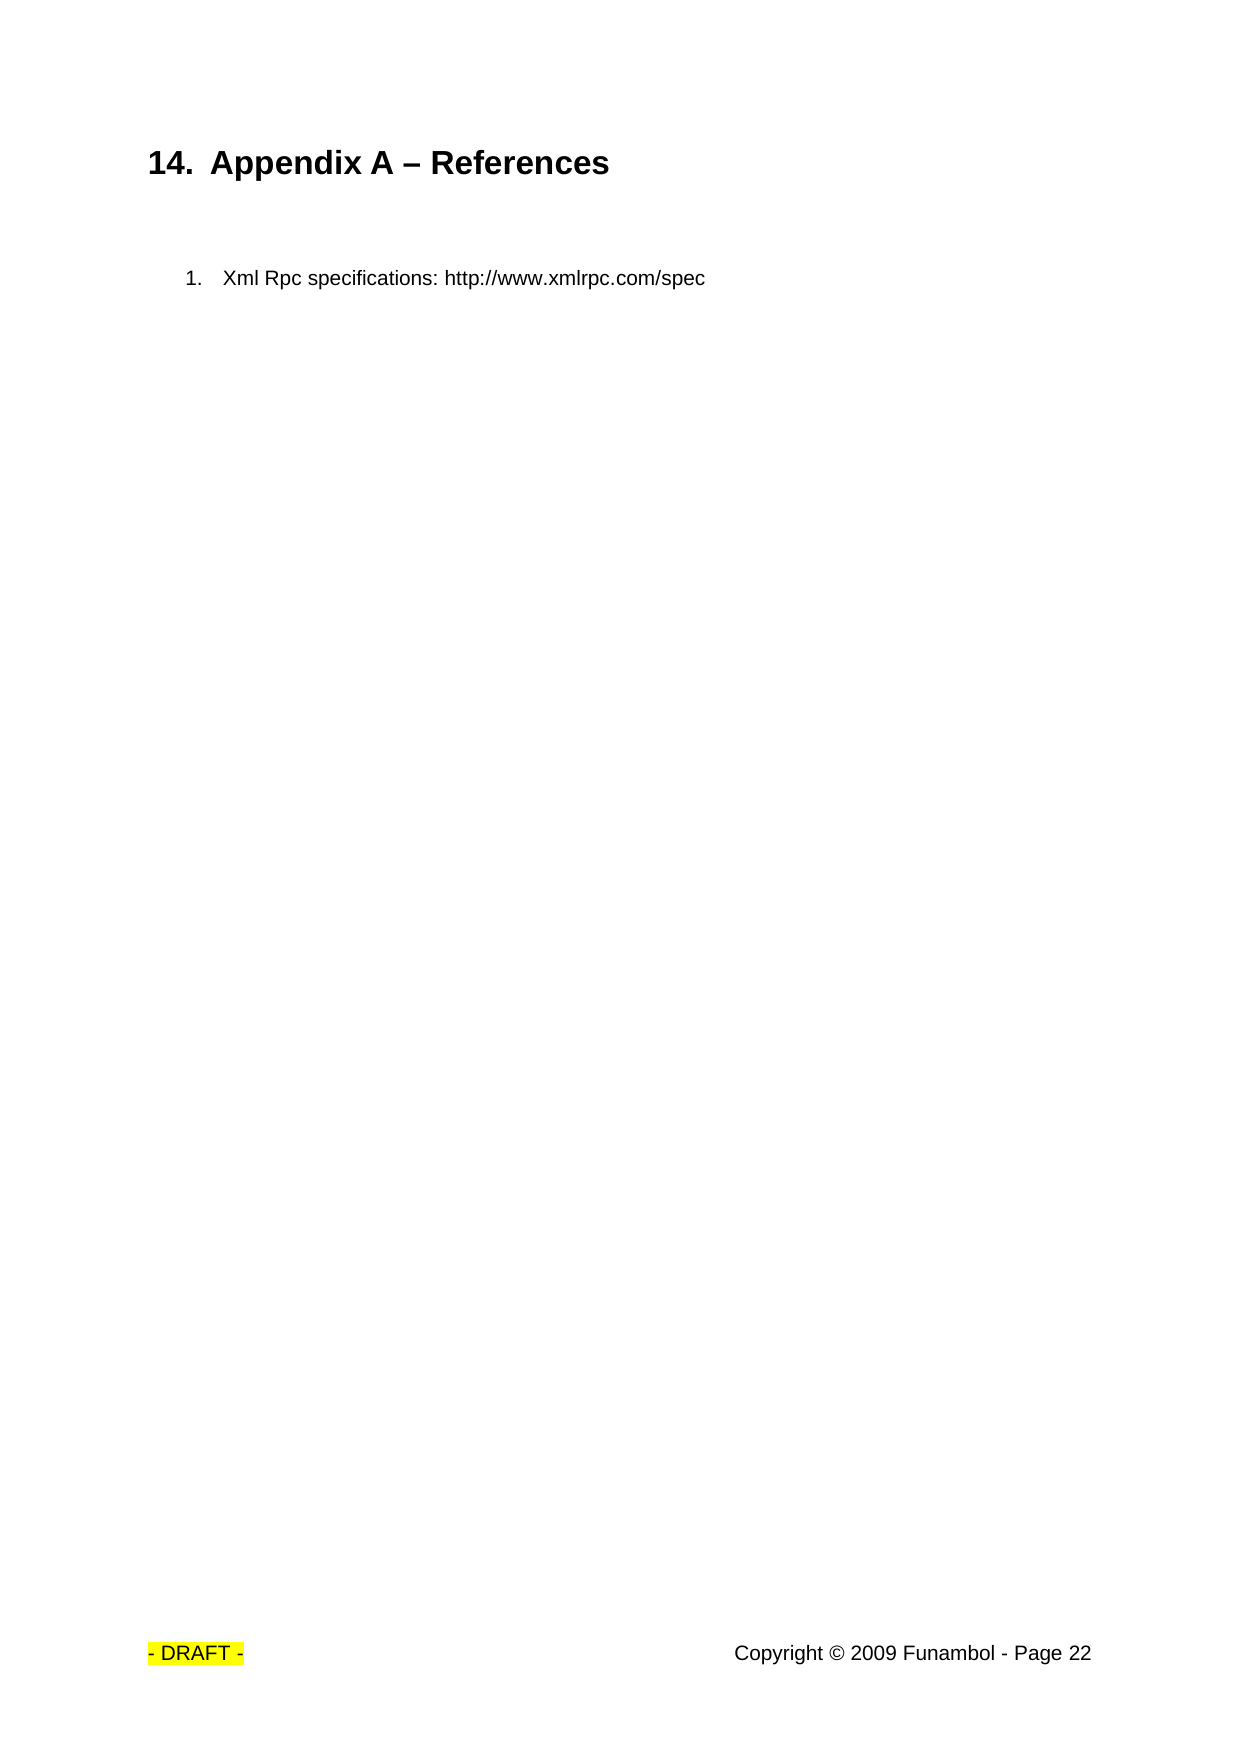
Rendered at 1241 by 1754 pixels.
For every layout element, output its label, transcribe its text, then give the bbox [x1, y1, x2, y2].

subtitle Appendix A – References [148, 144, 1093, 181]
list Xml Rpc specifications: http://www.xmlrpc.com/spec [185, 267, 1093, 290]
